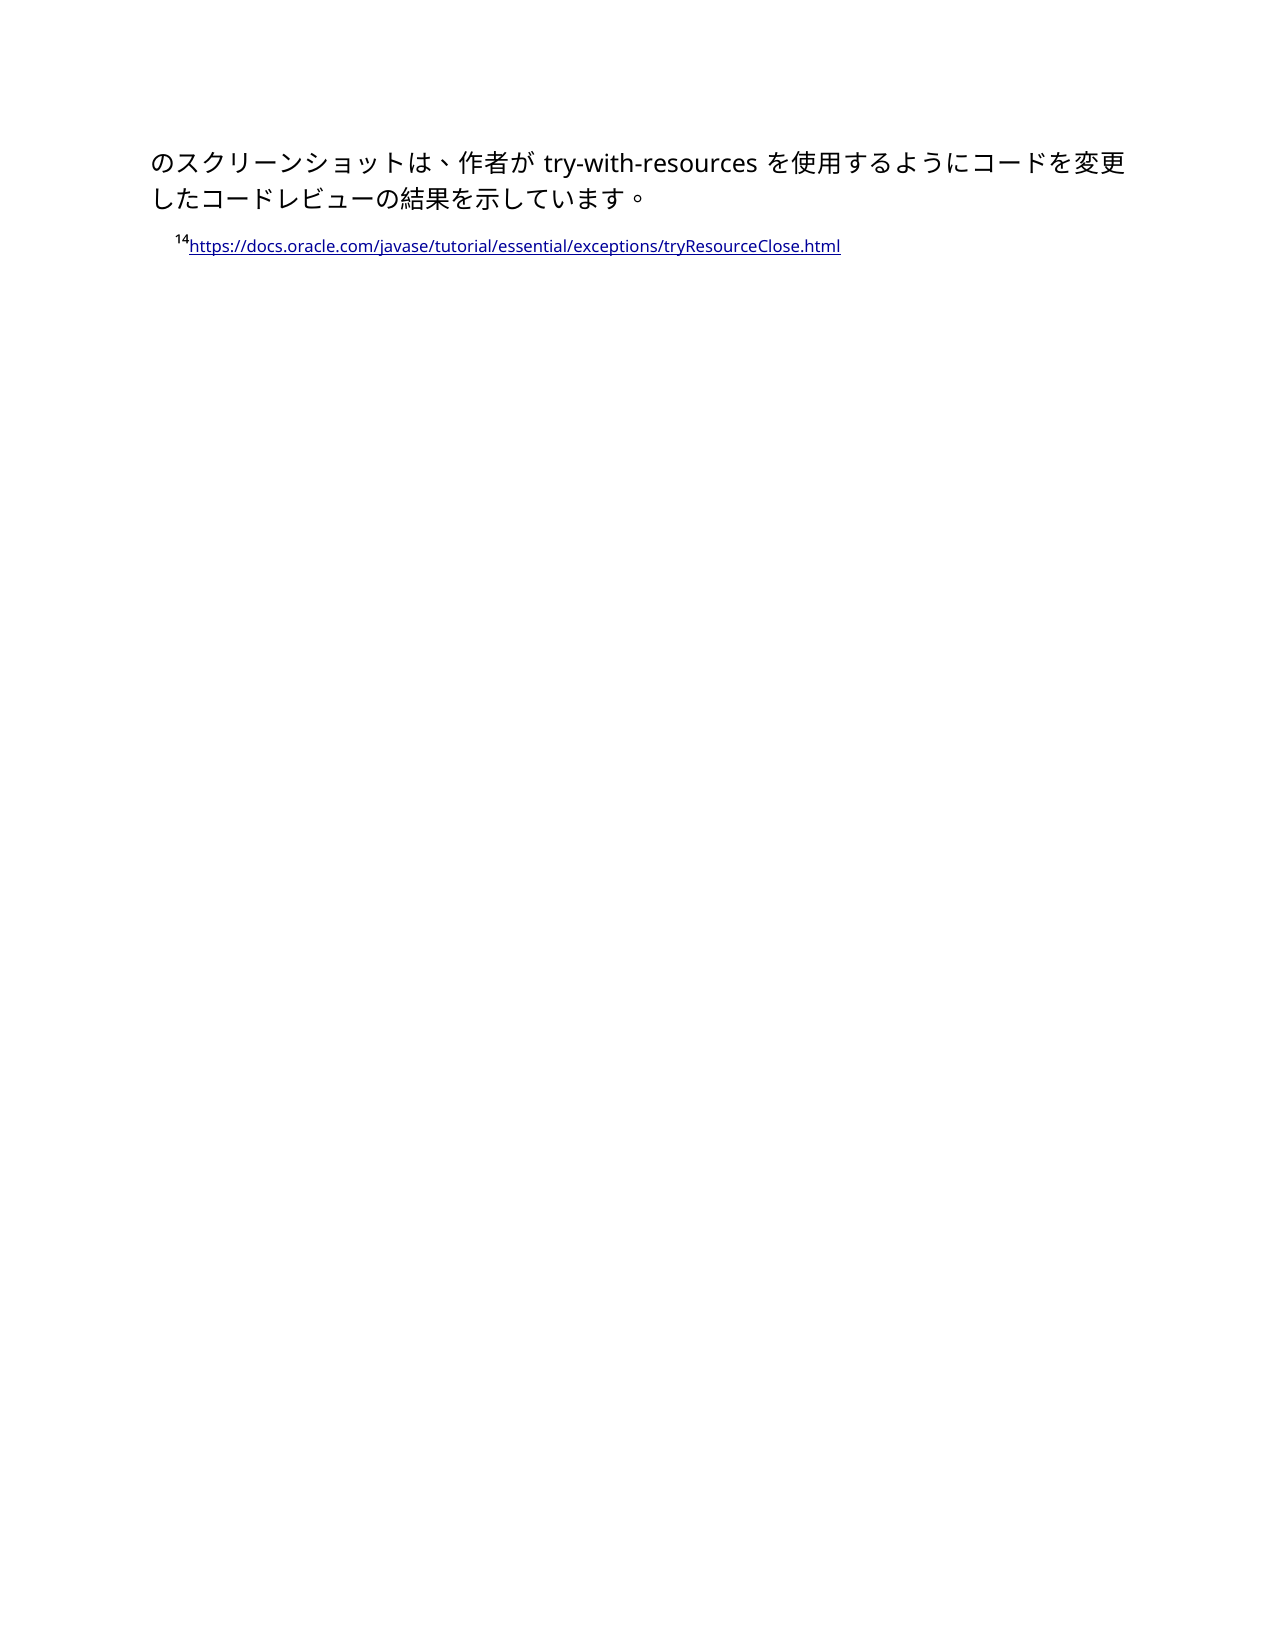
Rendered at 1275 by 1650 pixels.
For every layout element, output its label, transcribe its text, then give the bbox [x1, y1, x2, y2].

text ¹⁴https://docs.oracle.com/javase/tutorial/essential/exceptions/tryResourceClose.html [174, 230, 1275, 259]
text のスクリーンショットは、作者が try-with-resources を使用するようにコードを変更したコードレビューの結果を示しています。 [150, 146, 1126, 216]
